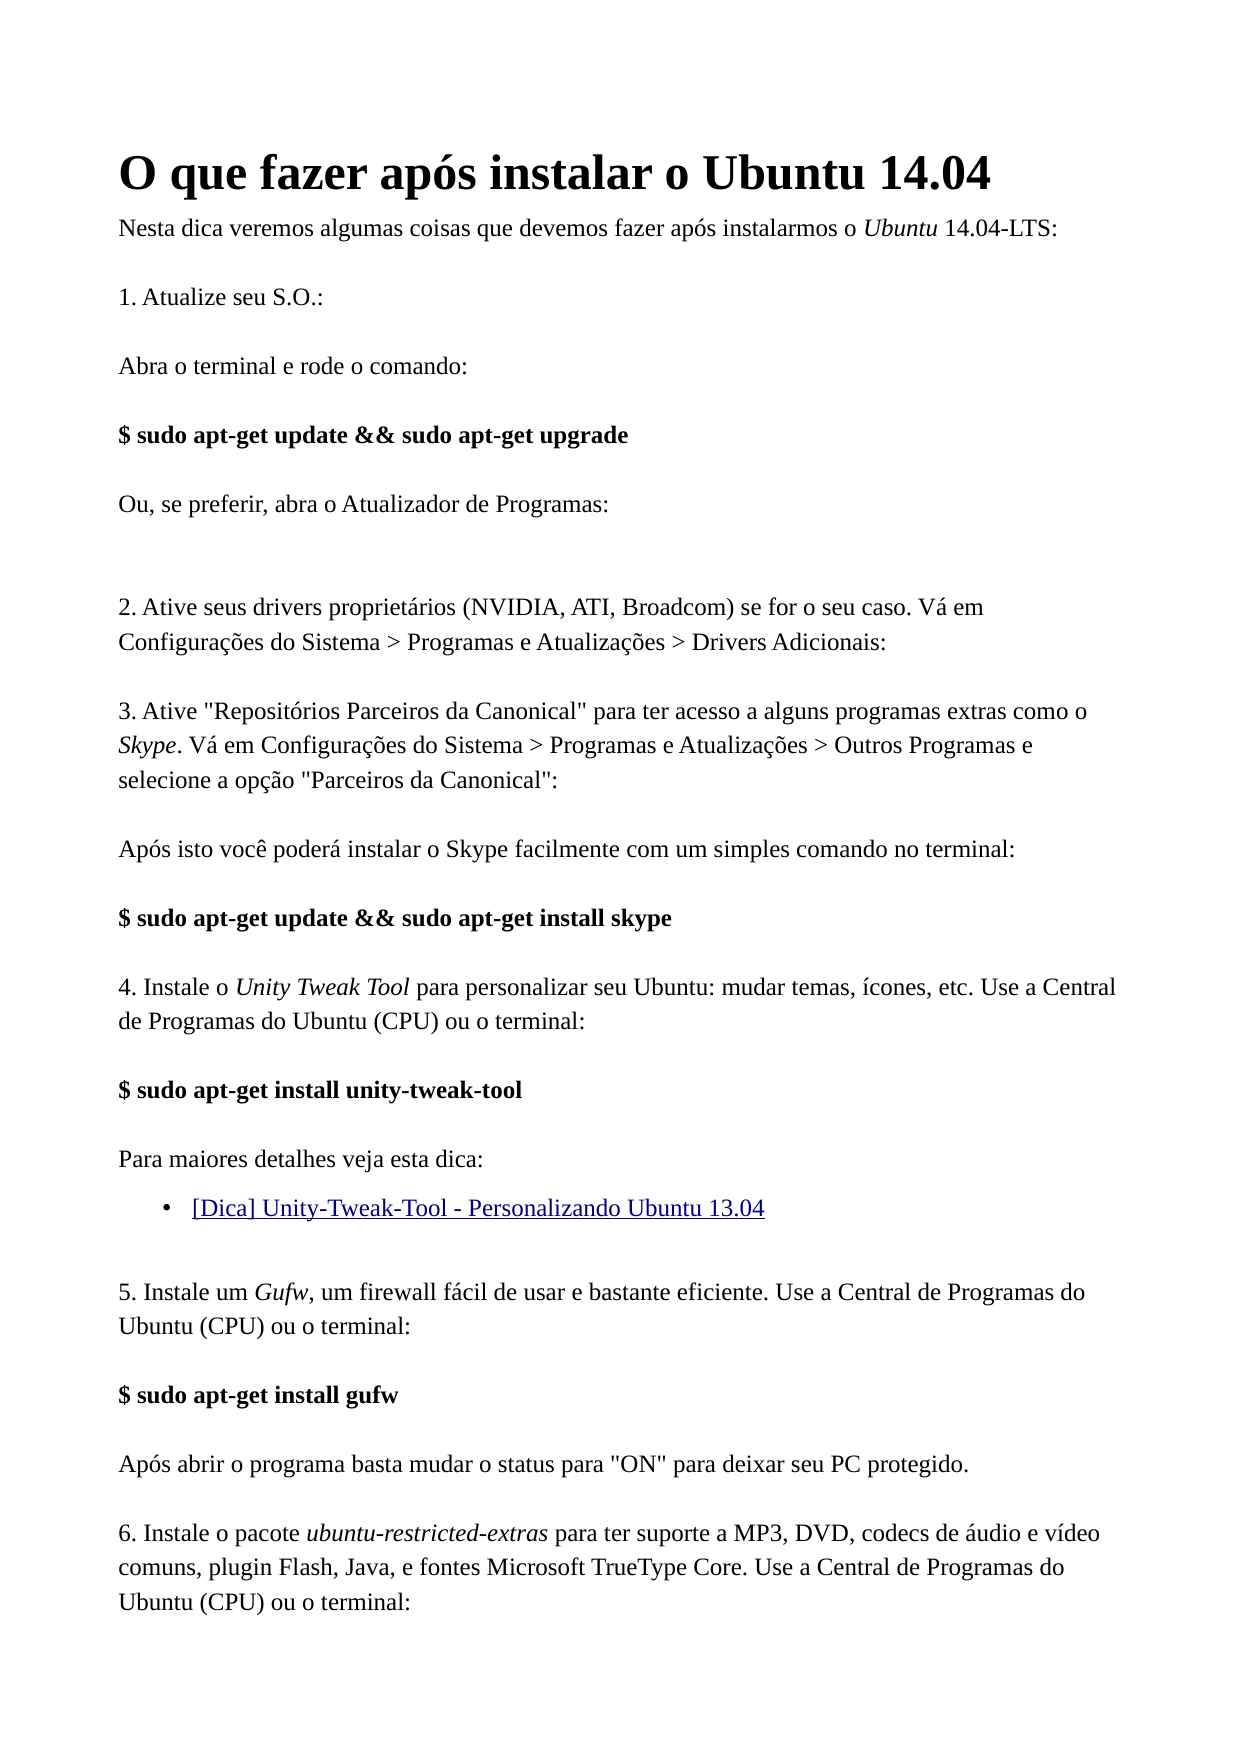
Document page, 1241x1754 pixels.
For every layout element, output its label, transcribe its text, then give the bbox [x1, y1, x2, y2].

text Nesta dica veremos algumas coisas que devemos fazer após instalarmos o Ubuntu 14.04-LTS: 1. Atualize seu S.O.: Abra o terminal e rode o comando: $ sudo apt-get update && sudo apt-get upgrade Ou, se preferir, abra o Atualizador de Programas: [118, 213, 1122, 518]
text Após isto você poderá instalar o Skype facilmente com um simples comando no terminal: $ sudo apt-get update && sudo apt-get install skype 4. Instale o Unity Tweak Tool para personalizar seu Ubuntu: mudar temas, ícones, etc. Use a Central de Programas do Ubuntu (CPU) ou o terminal: $ sudo apt-get install unity-tweak-tool Para maiores detalhes veja esta dica: [118, 834, 1122, 1173]
text 3. Ative "Repositórios Parceiros da Canonical" para ter acesso a alguns programas extras como o Skype. Vá em Configurações do Sistema > Programas e Atualizações > Outros Programas e selecione a opção "Parceiros da Canonical": [118, 696, 1122, 793]
text Após abrir o programa basta mudar o status para "ON" para deixar seu PC protegido. [118, 1449, 1122, 1478]
text 2. Ative seus drivers proprietários (NVIDIA, ATI, Broadcom) se for o seu caso. Vá em Configurações do Sistema > Programas e Atualizações > Drivers Adicionais: [118, 592, 1122, 656]
text 5. Instale um Gufw, um firewall fácil de usar e bastante eficiente. Use a Central de Programas do Ubuntu (CPU) ou o terminal: $ sudo apt-get install gufw [118, 1242, 1122, 1409]
text 6. Instale o pacote ubuntu-restricted-extras para ter suporte a MP3, DVD, codecs de áudio e vídeo comuns, plugin Flash, Java, e fontes Microsoft TrueType Core. Use a Central de Programas do Ubuntu (CPU) ou o terminal: [118, 1518, 1122, 1616]
subtitle O que fazer após instalar o Ubuntu 14.04 [118, 143, 1122, 201]
list [Dica] Unity-Tweak-Tool - Personalizando Ubuntu 13.04 [162, 1193, 1122, 1222]
